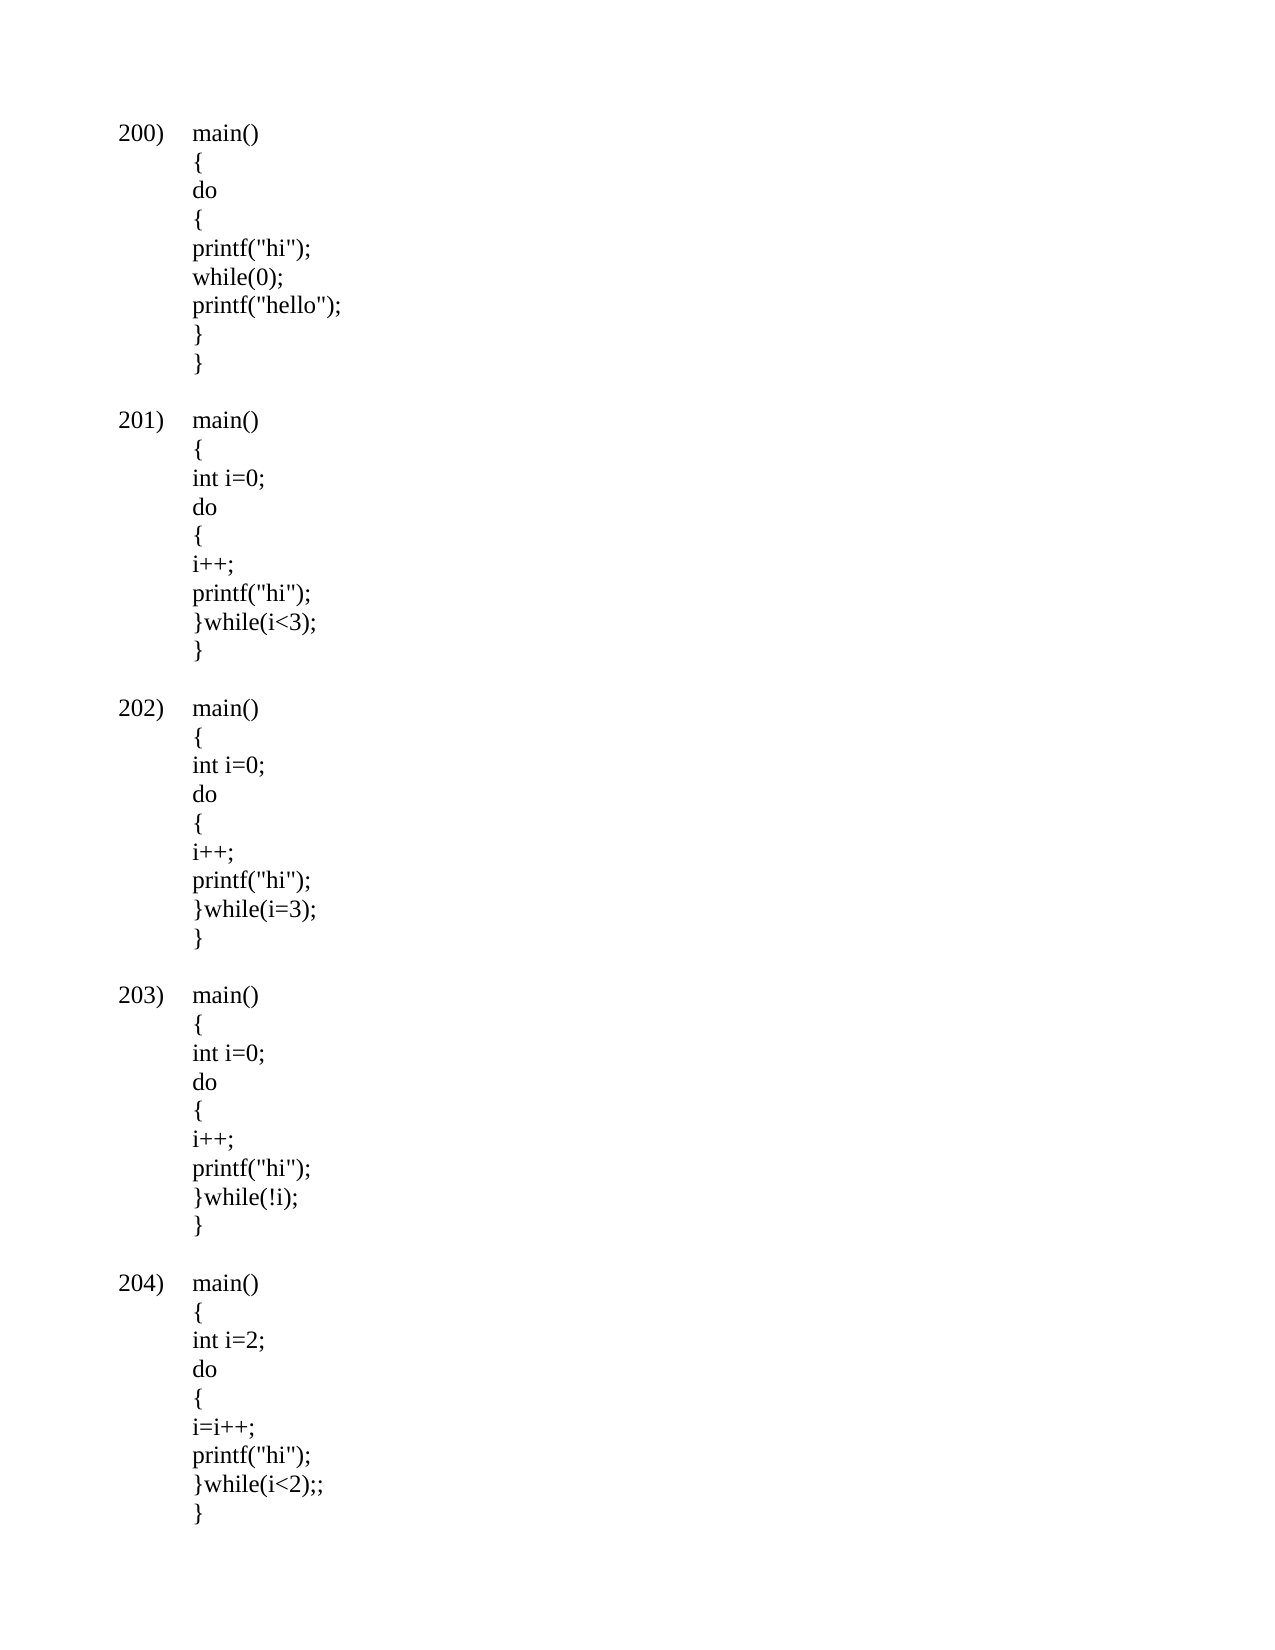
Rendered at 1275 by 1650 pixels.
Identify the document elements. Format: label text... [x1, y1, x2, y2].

text { [118, 147, 1157, 176]
text while(0); [118, 262, 1157, 291]
text } [118, 1211, 1157, 1239]
text }while(!i); [118, 1182, 1157, 1211]
text }while(i<3); [118, 607, 1157, 636]
text printf("hi"); [118, 866, 1157, 894]
text 201) main() [118, 406, 1157, 434]
text } [118, 923, 1157, 952]
text printf("hi"); [118, 233, 1157, 262]
text { [118, 204, 1157, 233]
text i++; [118, 837, 1157, 866]
text { [118, 1009, 1157, 1038]
text 200) main() [118, 118, 1157, 147]
text do [118, 779, 1157, 808]
text } [118, 348, 1157, 377]
text do [118, 492, 1157, 521]
text do [118, 1354, 1157, 1383]
text do [118, 176, 1157, 204]
text int i=0; [118, 463, 1157, 492]
text i++; [118, 549, 1157, 578]
text printf("hello"); [118, 291, 1157, 319]
text }while(i<2);; [118, 1469, 1157, 1498]
text i++; [118, 1124, 1157, 1153]
text 203) main() [118, 981, 1157, 1009]
text printf("hi"); [118, 578, 1157, 607]
text int i=2; [118, 1326, 1157, 1354]
text { [118, 1383, 1157, 1412]
text } [118, 636, 1157, 664]
text { [118, 722, 1157, 751]
text do [118, 1067, 1157, 1096]
text } [118, 319, 1157, 348]
text }while(i=3); [118, 894, 1157, 923]
text { [118, 808, 1157, 837]
text { [118, 434, 1157, 463]
text printf("hi"); [118, 1153, 1157, 1182]
text int i=0; [118, 1038, 1157, 1067]
text { [118, 1297, 1157, 1326]
text int i=0; [118, 751, 1157, 779]
text printf("hi"); [118, 1441, 1157, 1469]
text i=i++; [118, 1412, 1157, 1441]
text { [118, 521, 1157, 549]
text 202) main() [118, 693, 1157, 722]
text 204) main() [118, 1268, 1157, 1297]
text } [118, 1498, 1157, 1527]
text { [118, 1096, 1157, 1124]
